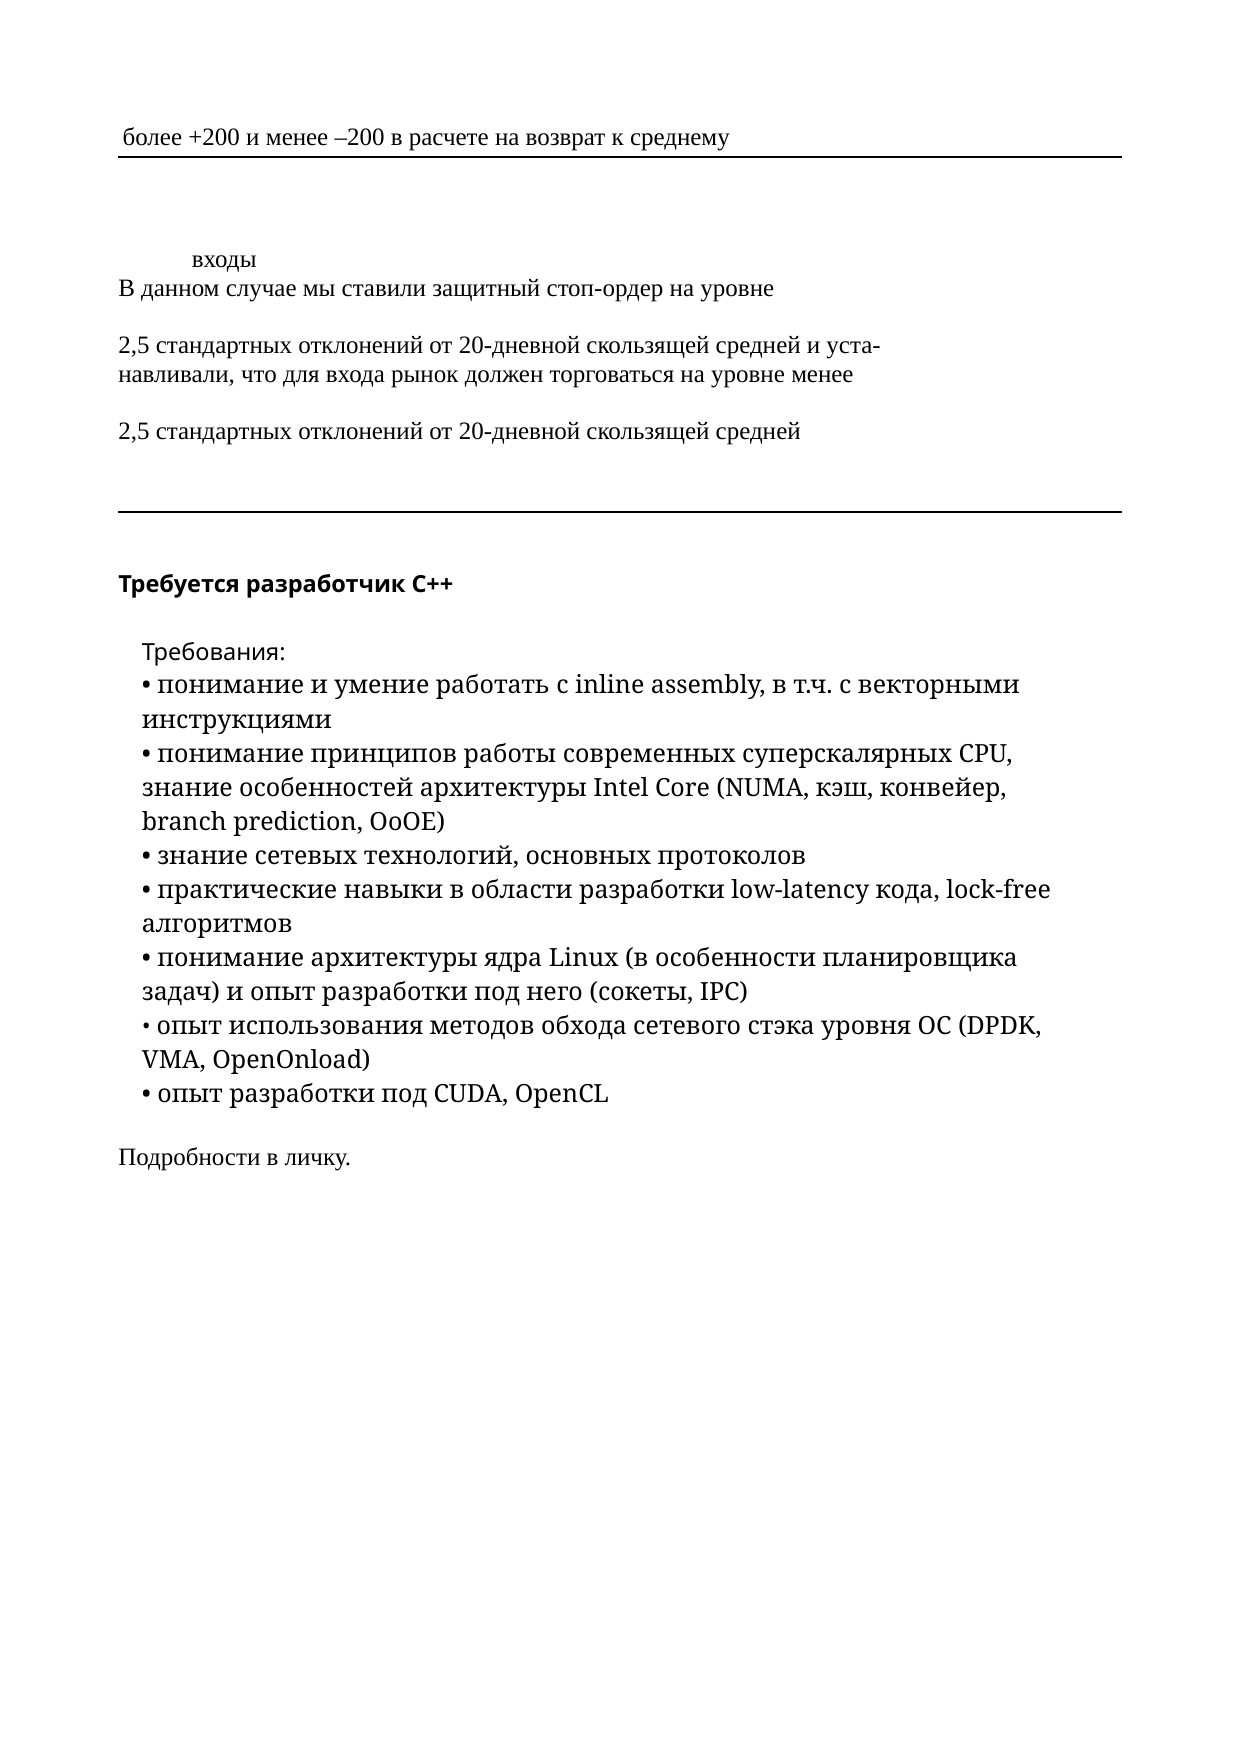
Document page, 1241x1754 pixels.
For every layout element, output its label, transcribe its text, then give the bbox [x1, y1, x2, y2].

text 2,5 стандартных отклонений от 20-дневной скользящей средней и уста- [118, 330, 1122, 359]
text В данном случае мы ставили защитный стоп-ордер на уровне [118, 273, 1122, 301]
text более +200 и менее –200 в расчете на возврат к среднему [118, 118, 1122, 156]
text Подробности в личку. [118, 1142, 1122, 1171]
text входы [118, 244, 1122, 273]
text 2,5 стандартных отклонений от 20-дневной скользящей средней [118, 416, 1122, 445]
text навливали, что для входа рынок должен торговаться на уровне менее [118, 359, 1122, 388]
text Требования: • понимание и умение работать с inline assembly, в т.ч. с векторными инструкциями • понимание принципов работы современных суперскалярных CPU, знание особенностей архитектуры Intel Core (NUMA, кэш, конвейер, branch prediction, OoOE) • знание сетевых технологий, основных протоколов • практические навыки в области разработки low-latency кода, lock-free алгоритмов • понимание архитектуры ядра Linux (в особенности планировщика задач) и опыт разработки под него (сокеты, IPC) • опыт использования методов обхода сетевого стэка уровня ОС (DPDK, VMA, OpenOnload) • опыт разработки под CUDA, OpenCL [142, 635, 1098, 1142]
subtitle Требуется разработчик C++ [118, 567, 1122, 599]
